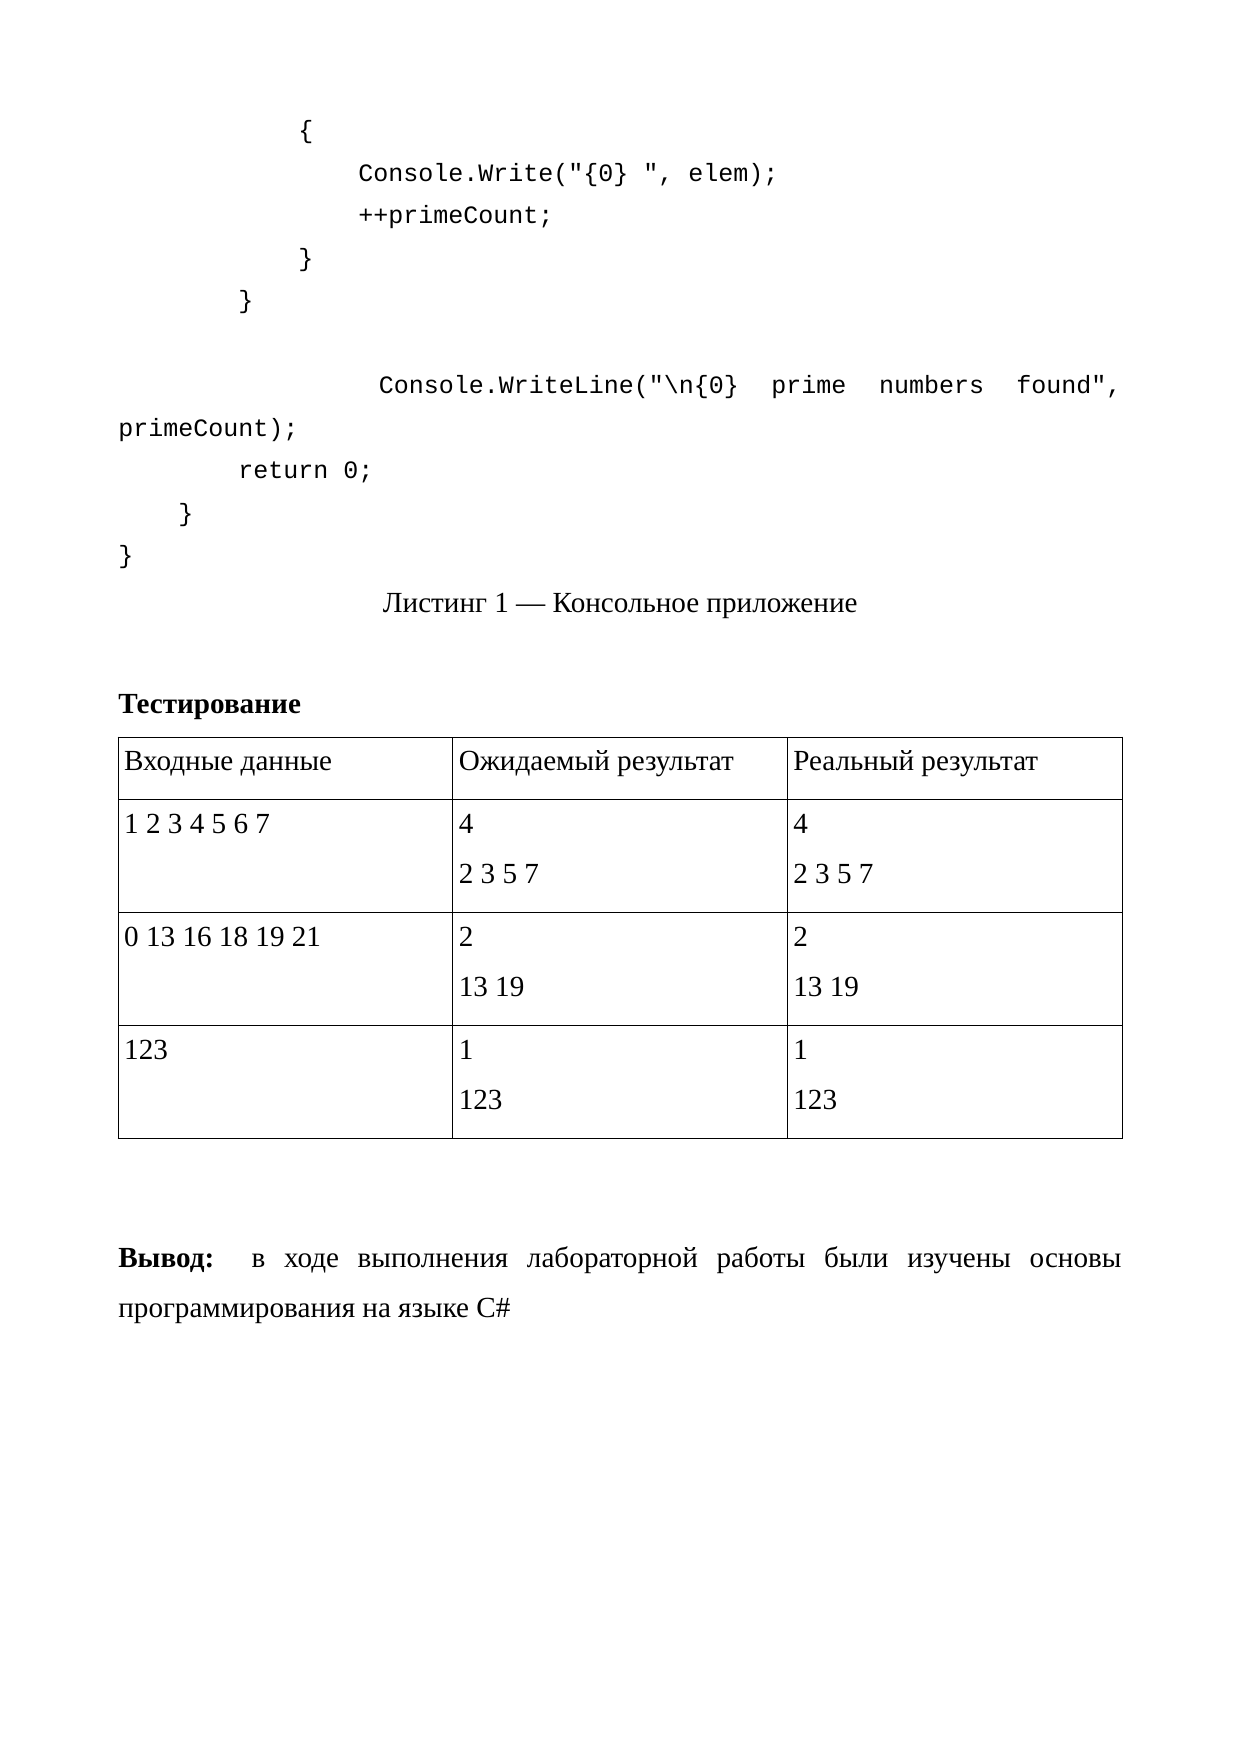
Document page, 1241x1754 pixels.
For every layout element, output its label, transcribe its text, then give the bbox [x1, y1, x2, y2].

text { [118, 118, 1122, 146]
text Console.Write("{0} ", elem); [118, 161, 1122, 189]
text Листинг 1 — Консольное приложение [118, 586, 1122, 619]
table_header Реальный результат [788, 738, 1122, 799]
text Console.WriteLine("\n{0} prime numbers found", primeCount); [118, 373, 1122, 444]
table_header Ожидаемый результат [453, 738, 787, 799]
table_cell 123 [119, 1026, 452, 1138]
table_cell 2 13 19 [788, 913, 1122, 1025]
table_cell 1 123 [453, 1026, 787, 1138]
text } [118, 246, 1122, 274]
table_cell 1 123 [788, 1026, 1122, 1138]
table_cell 0 13 16 18 19 21 [119, 913, 452, 1025]
text return 0; [118, 458, 1122, 486]
table_cell 2 13 19 [453, 913, 787, 1025]
text Тестирование [118, 686, 1122, 720]
table_cell 4 2 3 5 7 [788, 800, 1122, 912]
table_cell 4 2 3 5 7 [453, 800, 787, 912]
text Вывод: в ходе выполнения лабораторной работы были изучены основы программирования на языке C# [118, 1240, 1122, 1324]
table_cell 1 2 3 4 5 6 7 [119, 800, 452, 912]
text } [118, 288, 1122, 316]
table_header Входные данные [119, 738, 452, 799]
text ++primeCount; [118, 203, 1122, 231]
text } [118, 543, 1122, 571]
text } [118, 501, 1122, 529]
